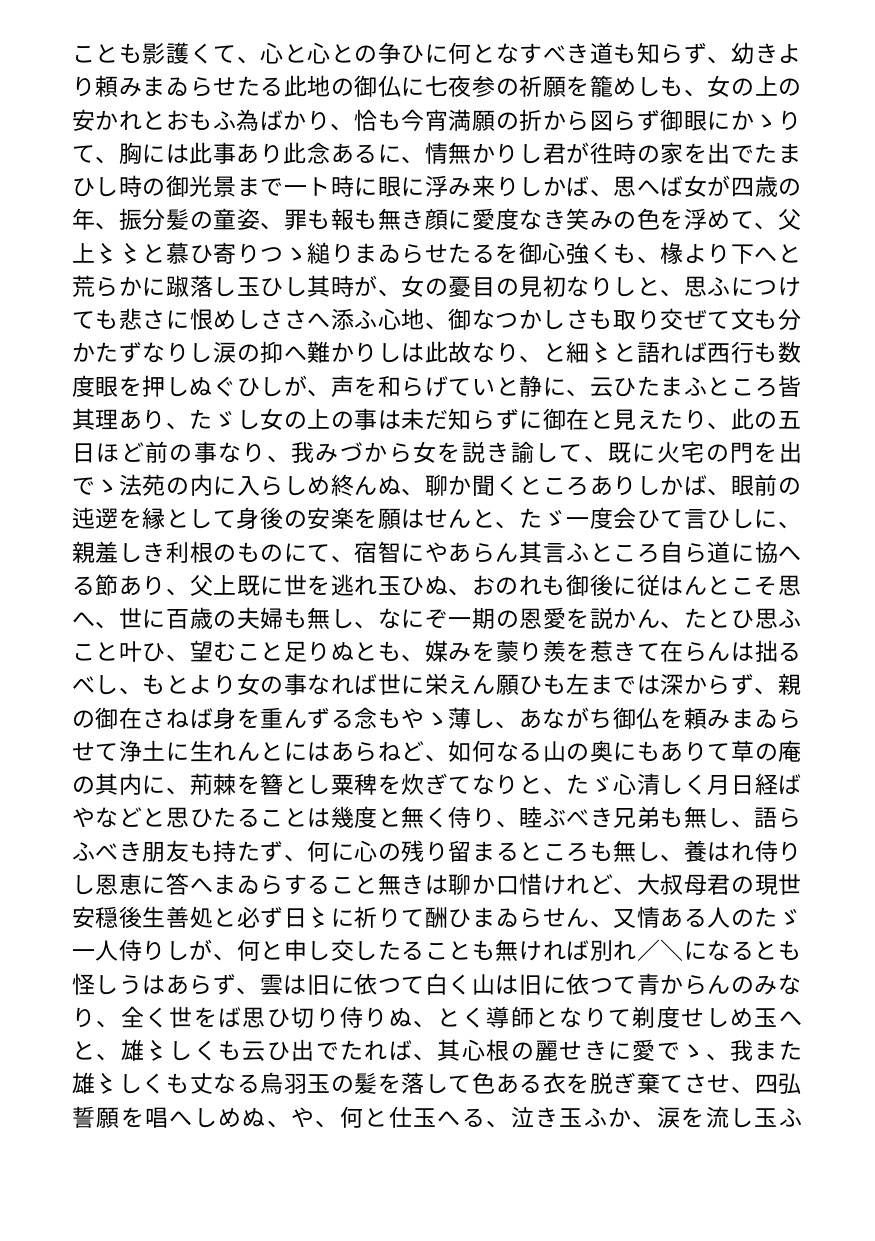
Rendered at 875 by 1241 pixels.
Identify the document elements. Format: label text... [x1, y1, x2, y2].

text ことも影護くて、心と心との争ひに何となすべき道も知らず、幼きより頼みまゐらせたる此地の御仏に七夜参の祈願を籠めしも、女の上の安かれとおもふ為ばかり、恰も今宵満願の折から図らず御眼にかゝりて、胸には此事あり此念あるに、情無かりし君が徃時の家を出でたまひし時の御光景まで一ト時に眼に浮み来りしかば、思へば女が四歳の年、振分髪の童姿、罪も報も無き顔に愛度なき笑みの色を浮めて、父上〻〻と慕ひ寄りつゝ縋りまゐらせたるを御心強くも、椽より下へと荒らかに踧落し玉ひし其時が、女の憂目の見初なりしと、思ふにつけても悲さに恨めしささへ添ふ心地、御なつかしさも取り交ぜて文も分かたずなりし涙の抑へ難かりしは此故なり、と細〻と語れば西行も数度眼を押しぬぐひしが、声を和らげていと静に、云ひたまふところ皆其理あり、たゞし女の上の事は未だ知らずに御在と見えたり、此の五日ほど前の事なり、我みづから女を説き諭して、既に火宅の門を出でゝ法苑の内に入らしめ終んぬ、聊か聞くところありしかば、眼前の迍遻を縁として身後の安楽を願はせんと、たゞ一度会ひて言ひしに、親羞しき利根のものにて、宿智にやあらん其言ふところ自ら道に協へる節あり、父上既に世を逃れ玉ひぬ、おのれも御後に従はんとこそ思へ、世に百歳の夫婦も無し、なにぞ一期の恩愛を説かん、たとひ思ふこと叶ひ、望むこと足りぬとも、媒みを蒙り羨を惹きて在らんは拙るべし、もとより女の事なれば世に栄えん願ひも左までは深からず、親の御在さねば身を重んずる念もやゝ薄し、あながち御仏を頼みまゐらせて浄土に生れんとにはあらねど、如何なる山の奥にもありて草の庵の其内に、荊棘を簪とし粟稗を炊ぎてなりと、たゞ心清しく月日経ばやなどと思ひたることは幾度と無く侍り、睦ぶべき兄弟も無し、語らふべき朋友も持たず、何に心の残り留まるところも無し、養はれ侍りし恩恵に答へまゐらすること無きは聊か口惜けれど、大叔母君の現世安穏後生善処と必ず日〻に祈りて酬ひまゐらせん、又情ある人のたゞ一人侍りしが、何と申し交したることも無ければ別れ／＼になるとも怪しうはあらず、雲は旧に依つて白く山は旧に依つて青からんのみなり、全く世をば思ひ切り侍りぬ、とく導師となりて剃度せしめ玉へと、雄〻しくも云ひ出でたれば、其心根の麗せきに愛でゝ、我また雄〻しくも丈なる烏羽玉の髪を落して色ある衣を脱ぎ棄てさせ、四弘誓願を唱へしめぬ、や、何と仕玉へる、泣き玉ふか、涙を流し玉ふ [72, 36, 802, 1133]
